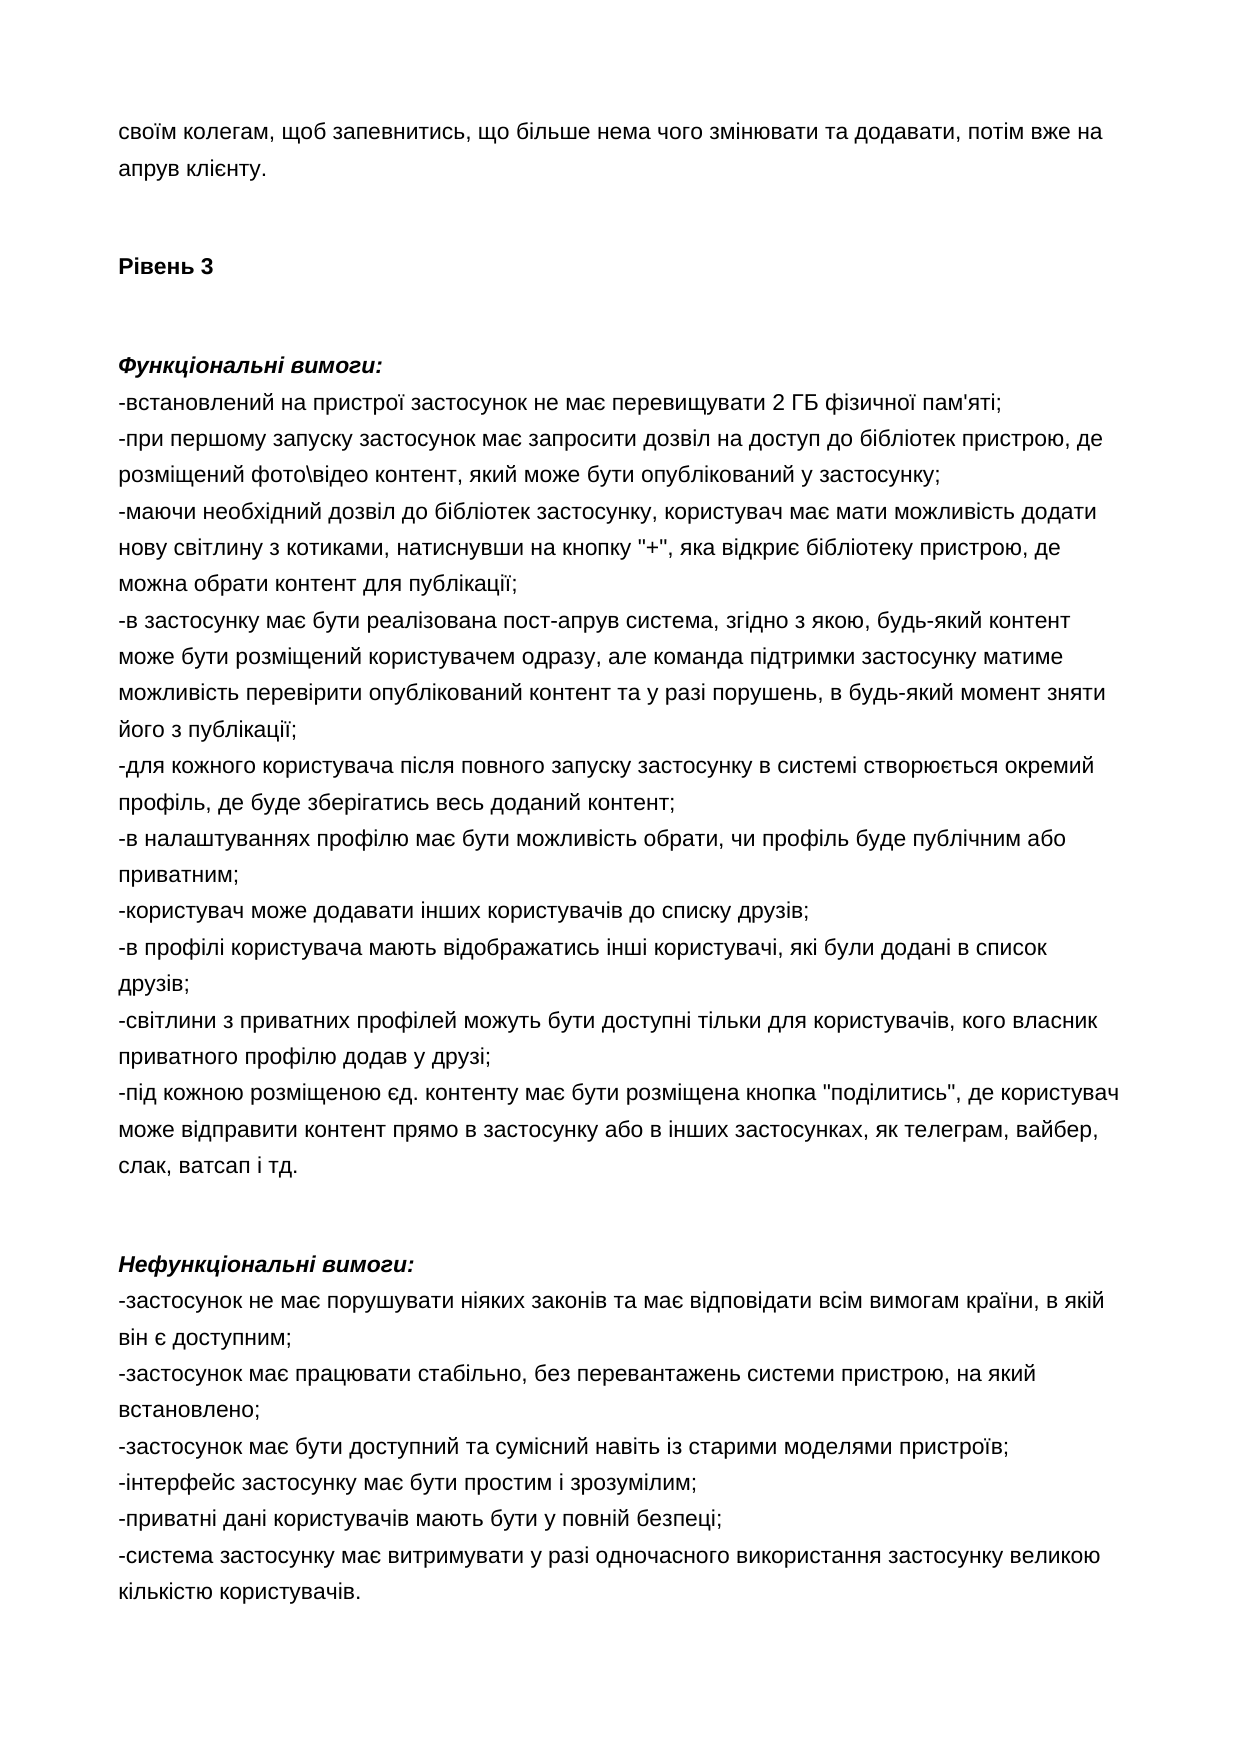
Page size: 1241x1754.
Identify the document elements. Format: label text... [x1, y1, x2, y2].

text своїм колегам, щоб запевнитись, що більше нема чого змінювати та додавати, потім вже на апрув клієнту. [118, 118, 1122, 181]
text Функціональні вимоги: [118, 352, 1122, 378]
text Рівень 3 [118, 253, 1122, 280]
text -застосунок не має порушувати ніяких законів та має відповідати всім вимогам країни, в якій він є доступним; [118, 1287, 1122, 1350]
text -світлини з приватних профілей можуть бути доступні тільки для користувачів, кого власник приватного профілю додав у друзі; [118, 1007, 1122, 1069]
text -в профілі користувача мають відображатись інші користувачі, які були додані в список друзів; [118, 934, 1122, 997]
text -під кожною розміщеною єд. контенту має бути розміщена кнопка "поділитись", де користувач може відправити контент прямо в застосунку або в інших застосунках, як телеграм, вайбер, слак, ватсап і тд. [118, 1079, 1122, 1178]
text -в налаштуваннях профілю має бути можливість обрати, чи профіль буде публічним або приватним; [118, 825, 1122, 887]
text -в застосунку має бути реалізована пост-апрув система, згідно з якою, будь-який контент може бути розміщений користувачем одразу, але команда підтримки застосунку матиме можливість перевірити опублікований контент та у разі порушень, в будь-який момент зняти його з публікації; [118, 607, 1122, 742]
text -для кожного користувача після повного запуску застосунку в системі створюється окремий профіль, де буде зберігатись весь доданий контент; [118, 752, 1122, 815]
text -система застосунку має витримувати у разі одночасного використання застосунку великою кількістю користувачів. [118, 1542, 1122, 1604]
text -інтерфейс застосунку має бути простим і зрозумілим; [118, 1469, 1122, 1495]
text -маючи необхідний дозвіл до бібліотек застосунку, користувач має мати можливість додати нову світлину з котиками, натиснувши на кнопку "+", яка відкриє бібліотеку пристрою, де можна обрати контент для публікації; [118, 498, 1122, 597]
text Нефункціональні вимоги: [118, 1251, 1122, 1277]
text -приватні дані користувачів мають бути у повній безпеці; [118, 1505, 1122, 1532]
text -застосунок має бути доступний та сумісний навіть із старими моделями пристроїв; [118, 1433, 1122, 1459]
text -користувач може додавати інших користувачів до списку друзів; [118, 897, 1122, 924]
text -застосунок має працювати стабільно, без перевантажень системи пристрою, на який встановлено; [118, 1360, 1122, 1423]
text -встановлений на пристрої застосунок не має перевищувати 2 ГБ фізичної пам'яті; [118, 388, 1122, 415]
text -при першому запуску застосунок має запросити дозвіл на доступ до бібліотек пристрою, де розміщений фото\відео контент, який може бути опублікований у застосунку; [118, 425, 1122, 488]
